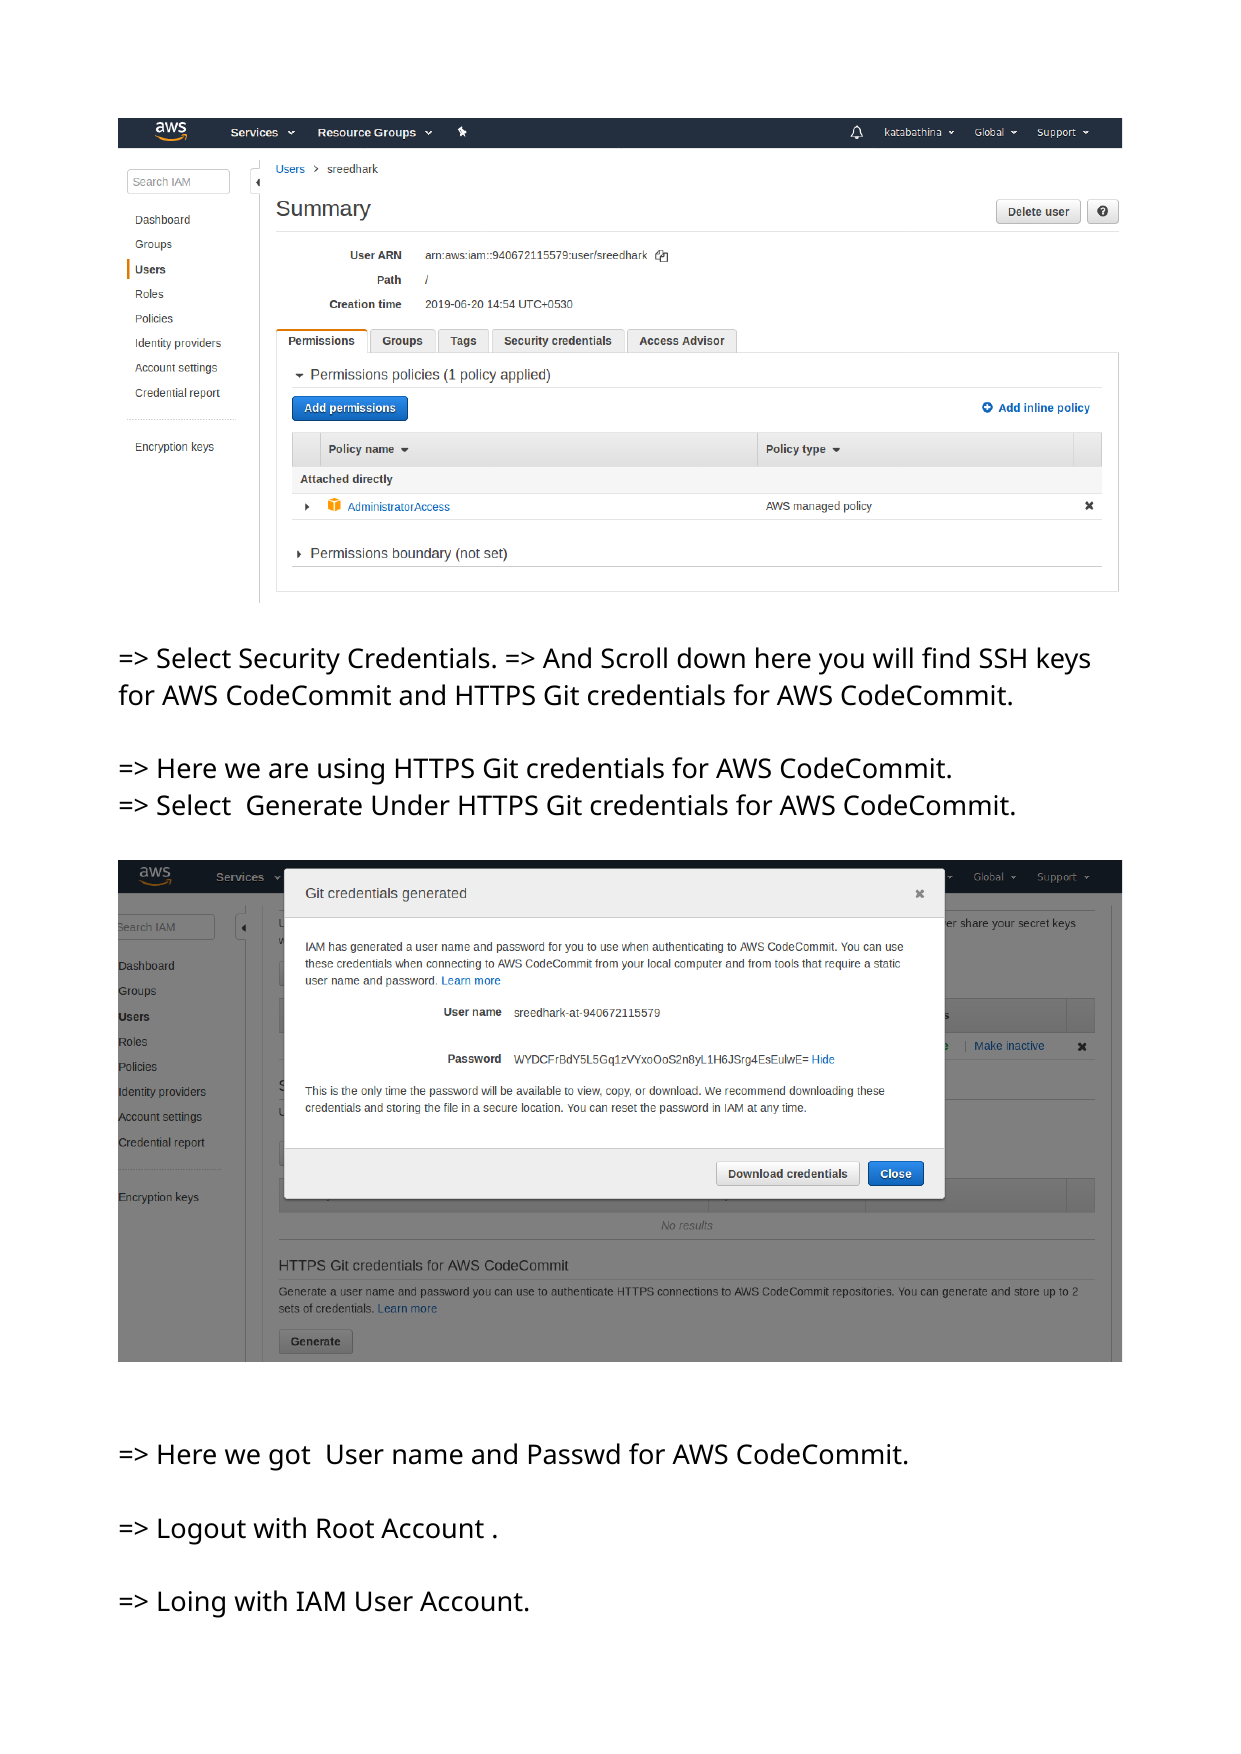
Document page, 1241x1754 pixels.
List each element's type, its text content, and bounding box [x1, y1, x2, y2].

text => Here we got User name and Passwd for AWS CodeCommit. [118, 1435, 1122, 1472]
text => Select Generate Under HTTPS Git credentials for AWS CodeCommit. [118, 787, 1122, 823]
picture [118, 860, 1123, 1362]
text => Select Security Credentials. => And Scroll down here you will find SSH keys for AWS CodeCommit and HTTPS Git credentials for AWS CodeCommit. [118, 639, 1122, 713]
text => Loing with IAM User Account. [118, 1583, 1122, 1620]
text => Logout with Root Account . [118, 1509, 1122, 1546]
text => Here we are using HTTPS Git credentials for AWS CodeCommit. [118, 750, 1122, 787]
picture [118, 118, 1123, 603]
